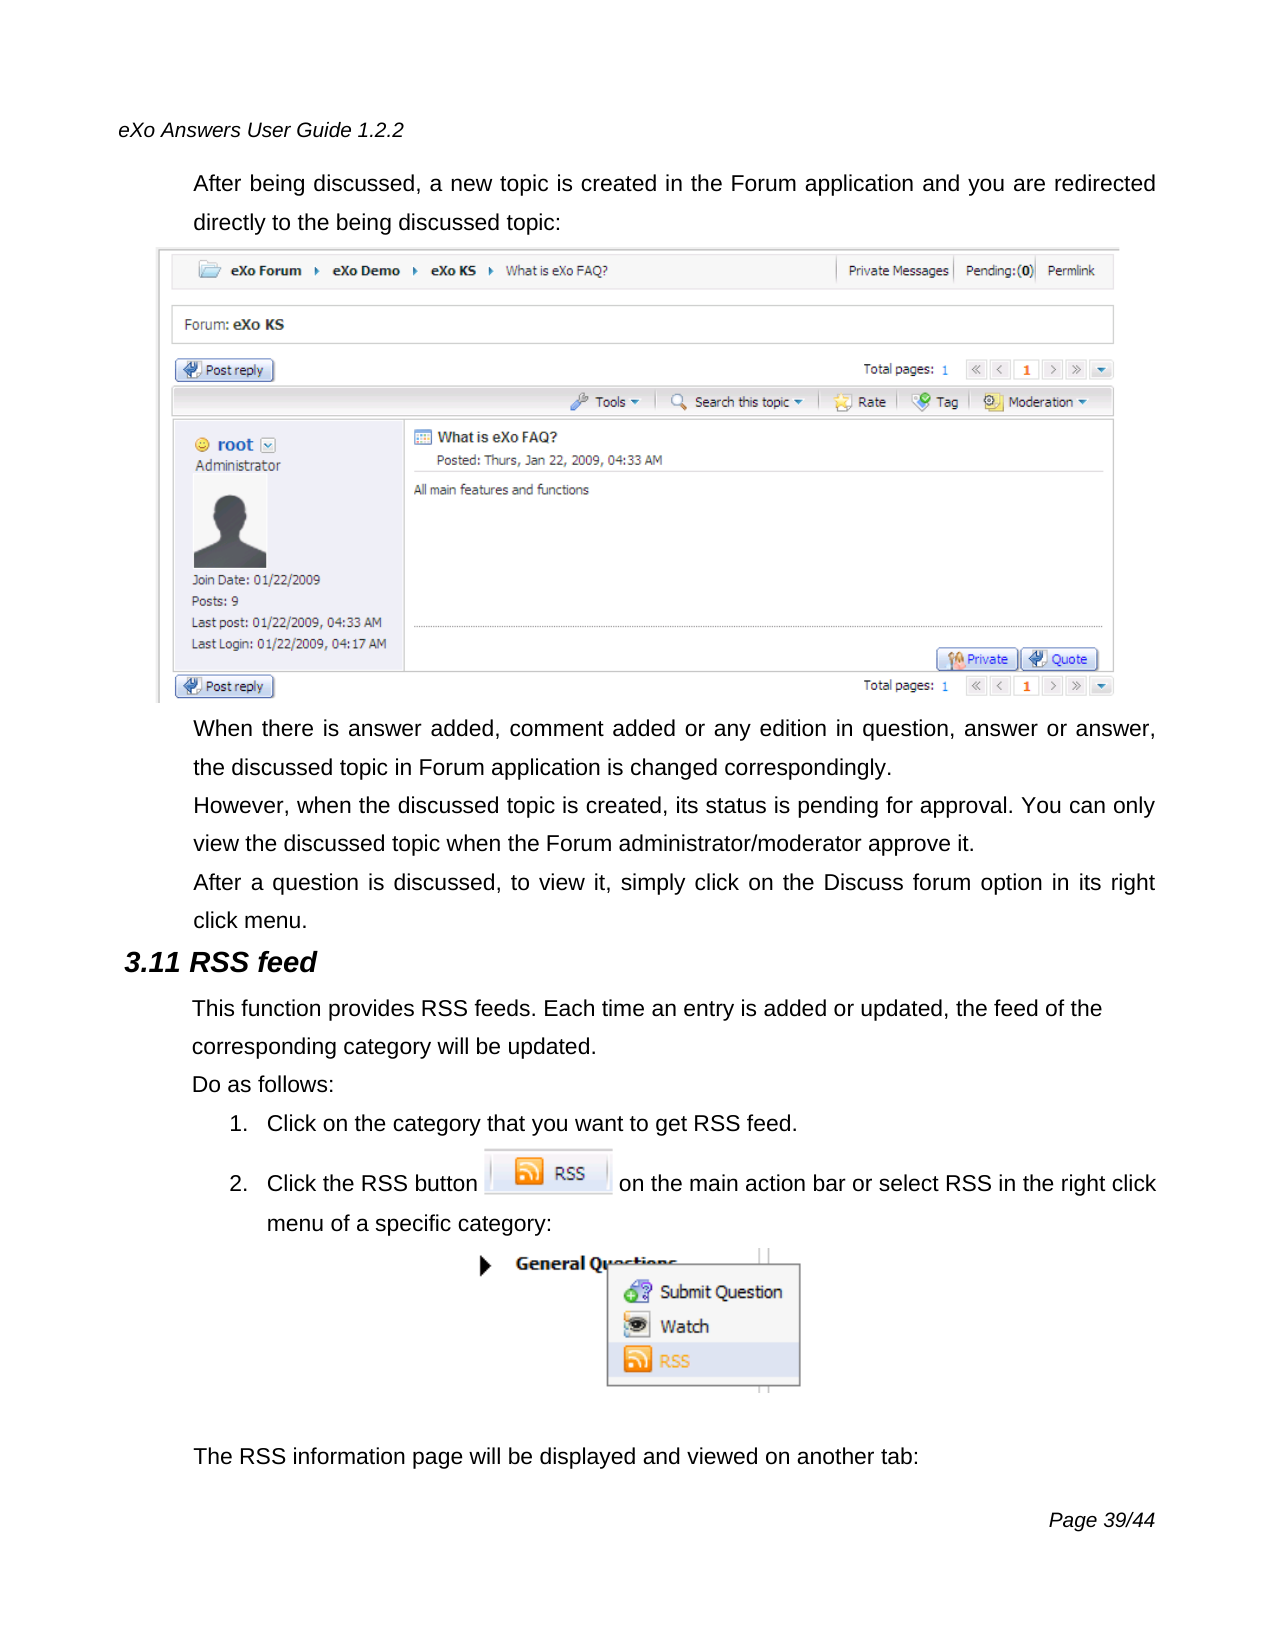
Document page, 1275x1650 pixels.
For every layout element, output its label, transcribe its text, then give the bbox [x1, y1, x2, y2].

picture [471, 1248, 804, 1393]
text However, when the discussed topic is created, its status is pending for approval. You can only view the discussed topic when the Forum administrator/moderator approve it. [193, 793, 1157, 857]
list Click on the category that you want to get RSS feed. [229, 1111, 1157, 1136]
text When there is answer added, comment added or any edition in question, answer or answer, the discussed topic in Forum application is changed correspondingly. [193, 248, 1157, 780]
list Click the RSS button on the main action bar or select RSS in the right click menu of a specific category: [229, 1149, 1157, 1236]
picture [484, 1148, 613, 1198]
picture [155, 247, 1120, 703]
text After a question is discussed, to view it, simply click on the Discuss forum option in its right click menu. [193, 869, 1157, 933]
subtitle RSS feed [124, 946, 1157, 979]
list The RSS information page will be displayed and viewed on another tab: [156, 1444, 1157, 1469]
list After being discussed, a new topic is created in the Forum application and you are redirected directly to the being discussed topic: [156, 171, 1157, 235]
text Do as follows: [192, 1072, 1157, 1098]
text This function provides RSS feeds. Each time an entry is added or updated, the feed of the corresponding category will be updated. [192, 995, 1157, 1059]
